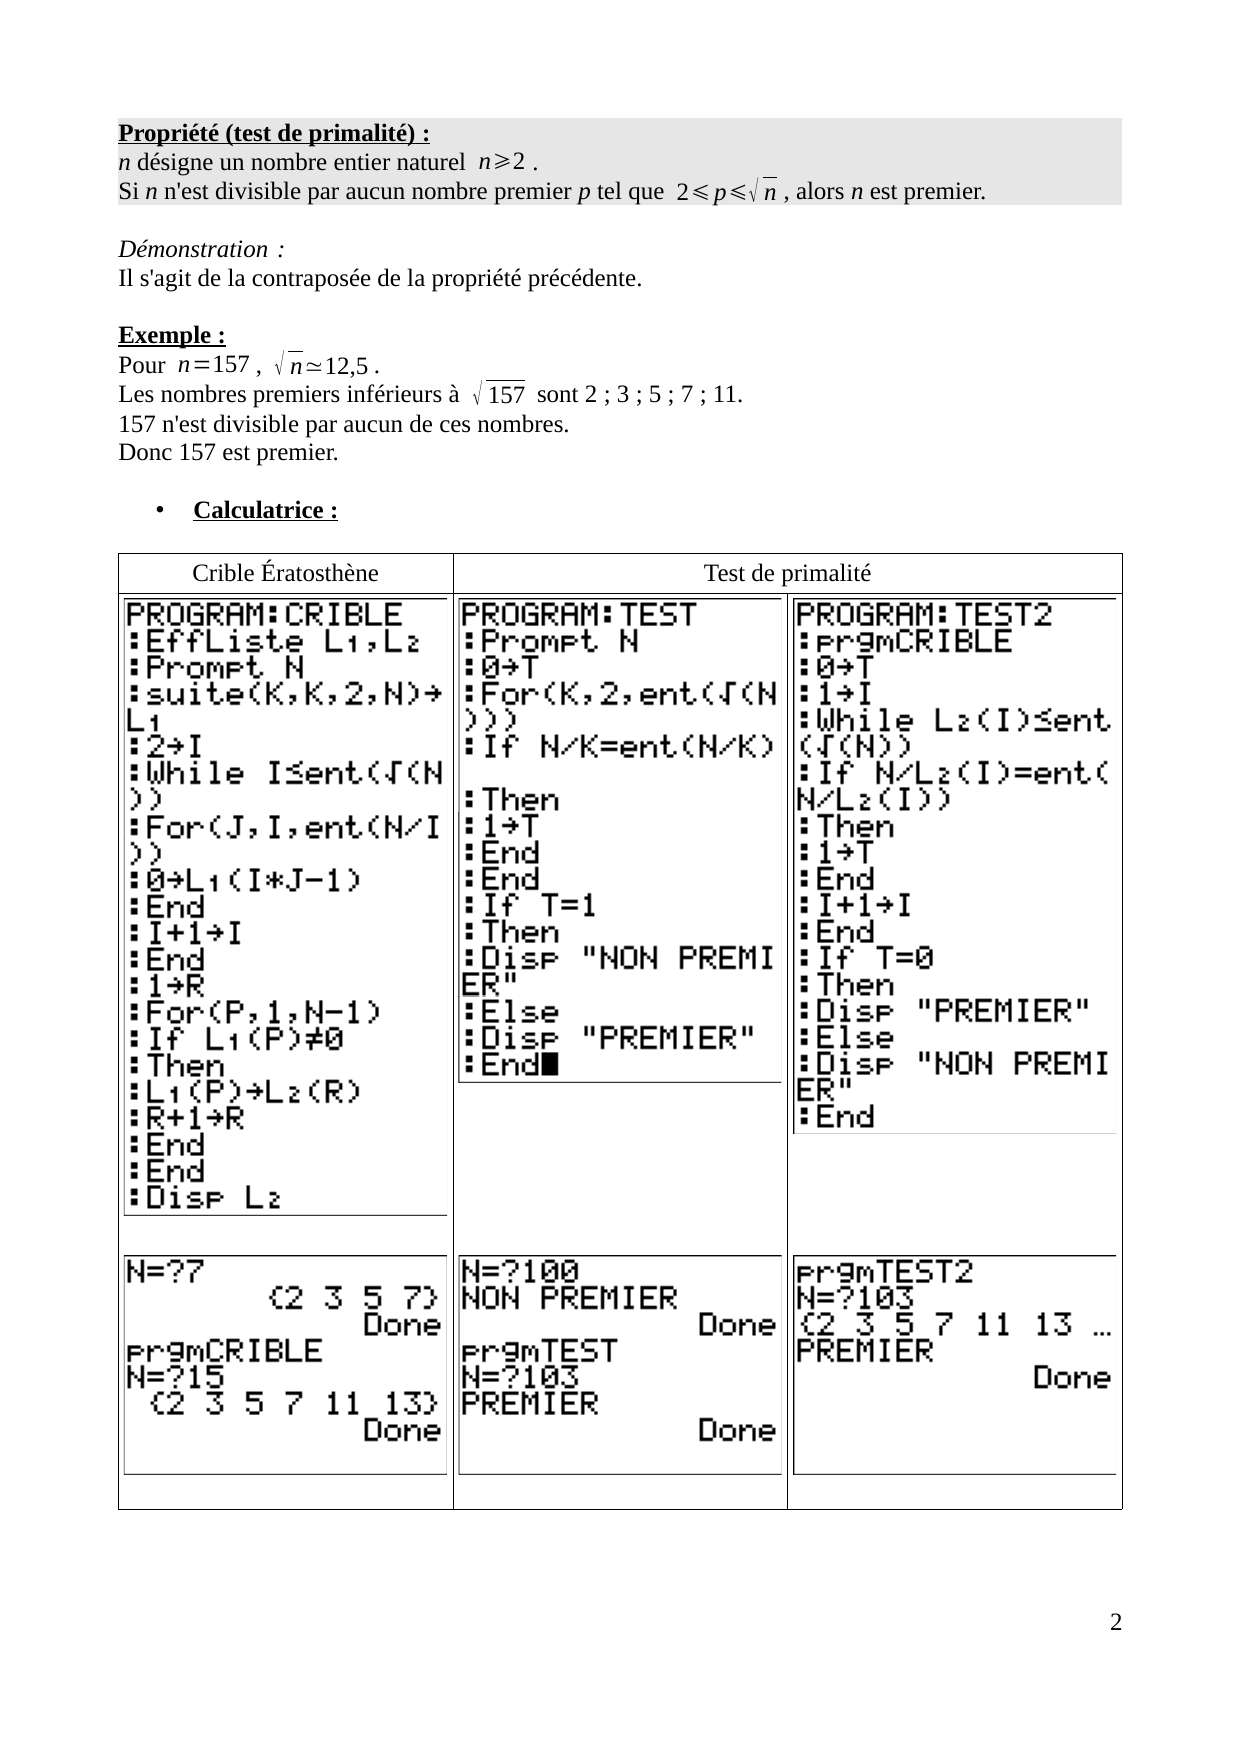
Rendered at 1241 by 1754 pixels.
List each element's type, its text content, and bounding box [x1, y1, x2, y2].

table_cell [454, 1250, 787, 1509]
table_header Crible Ératosthène [119, 554, 453, 593]
table_cell [119, 1250, 453, 1509]
text Si n n'est divisible par aucun nombre premier p tel que , alors n est premier. [118, 176, 1122, 205]
text Il s'agit de la contraposée de la propriété précédente. [118, 263, 1122, 292]
list Calculatrice : [156, 495, 1122, 524]
text Les nombres premiers inférieurs à sont 2 ; 3 ; 5 ; 7 ; 11. [118, 379, 1122, 409]
text Exemple : [118, 320, 1122, 349]
table_cell [119, 594, 453, 1250]
table_header Test de primalité [454, 554, 1122, 593]
table_cell [788, 594, 1122, 1250]
text Démonstration : [118, 234, 1122, 263]
text n désigne un nombre entier naturel . [118, 147, 1122, 176]
text Pour , . [118, 349, 1122, 379]
text Propriété (test de primalité) : [118, 118, 1122, 147]
table_cell [788, 1250, 1122, 1509]
text 157 n'est divisible par aucun de ces nombres. [118, 409, 1122, 437]
table_cell [454, 594, 787, 1250]
text Donc 157 est premier. [118, 437, 1122, 466]
